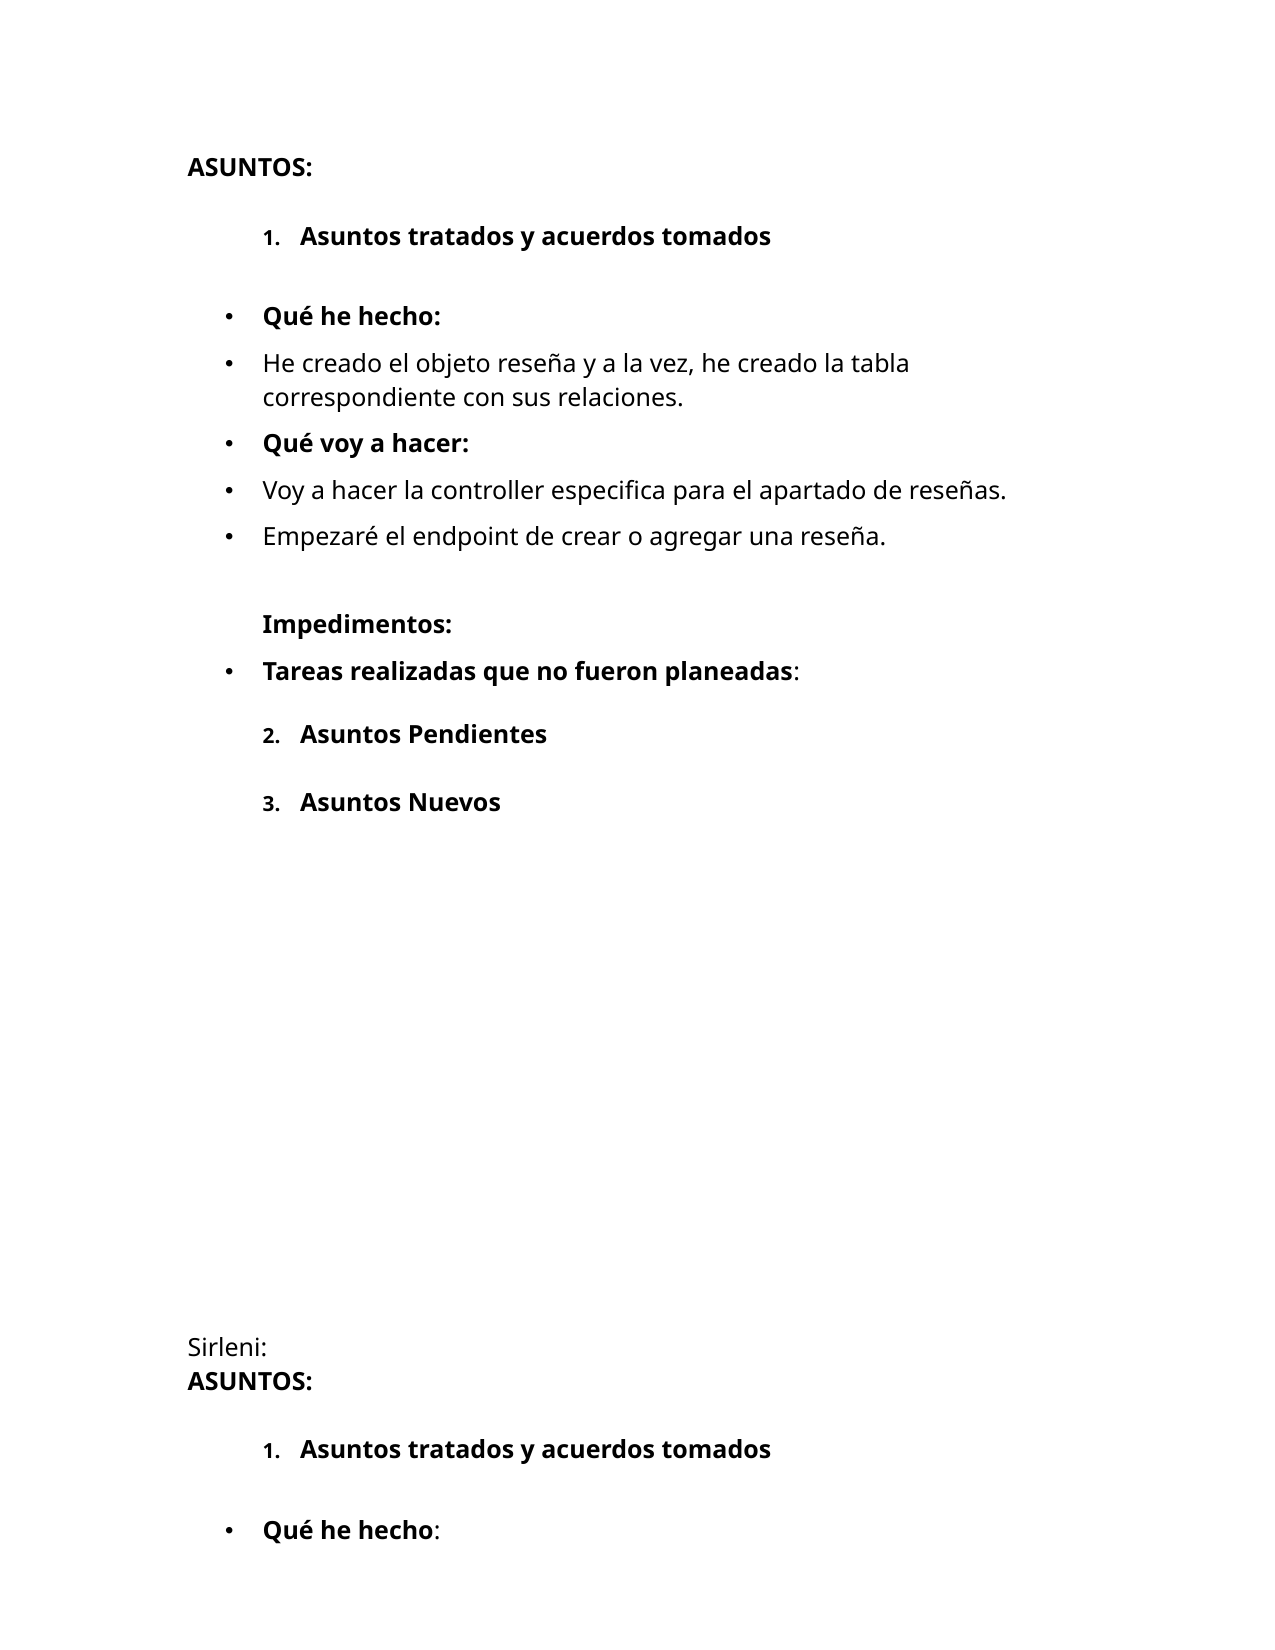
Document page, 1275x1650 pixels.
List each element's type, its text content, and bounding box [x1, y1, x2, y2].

text Sirleni: [187, 1330, 1087, 1364]
list Qué he hecho: [225, 299, 1087, 333]
list Voy a hacer la controller especifica para el apartado de reseñas. [225, 472, 1087, 507]
list Asuntos tratados y acuerdos tomados [262, 1432, 1087, 1466]
list Asuntos Nuevos [262, 785, 1087, 819]
list Tareas realizadas que no fueron planeadas: [225, 653, 1087, 687]
list Empezaré el endpoint de crear o agregar una reseña. [225, 519, 1087, 553]
list Qué voy a hacer: [225, 426, 1087, 460]
text ASUNTOS: [187, 1364, 1087, 1398]
list Asuntos Pendientes [262, 717, 1087, 751]
text ASUNTOS: [187, 150, 1087, 184]
list He creado el objeto reseña y a la vez, he creado la tabla correspondiente con sus relaciones. [225, 345, 1087, 413]
text Impedimentos: [262, 607, 1087, 641]
list Qué he hecho: [225, 1513, 1087, 1547]
list Asuntos tratados y acuerdos tomados [262, 218, 1087, 252]
